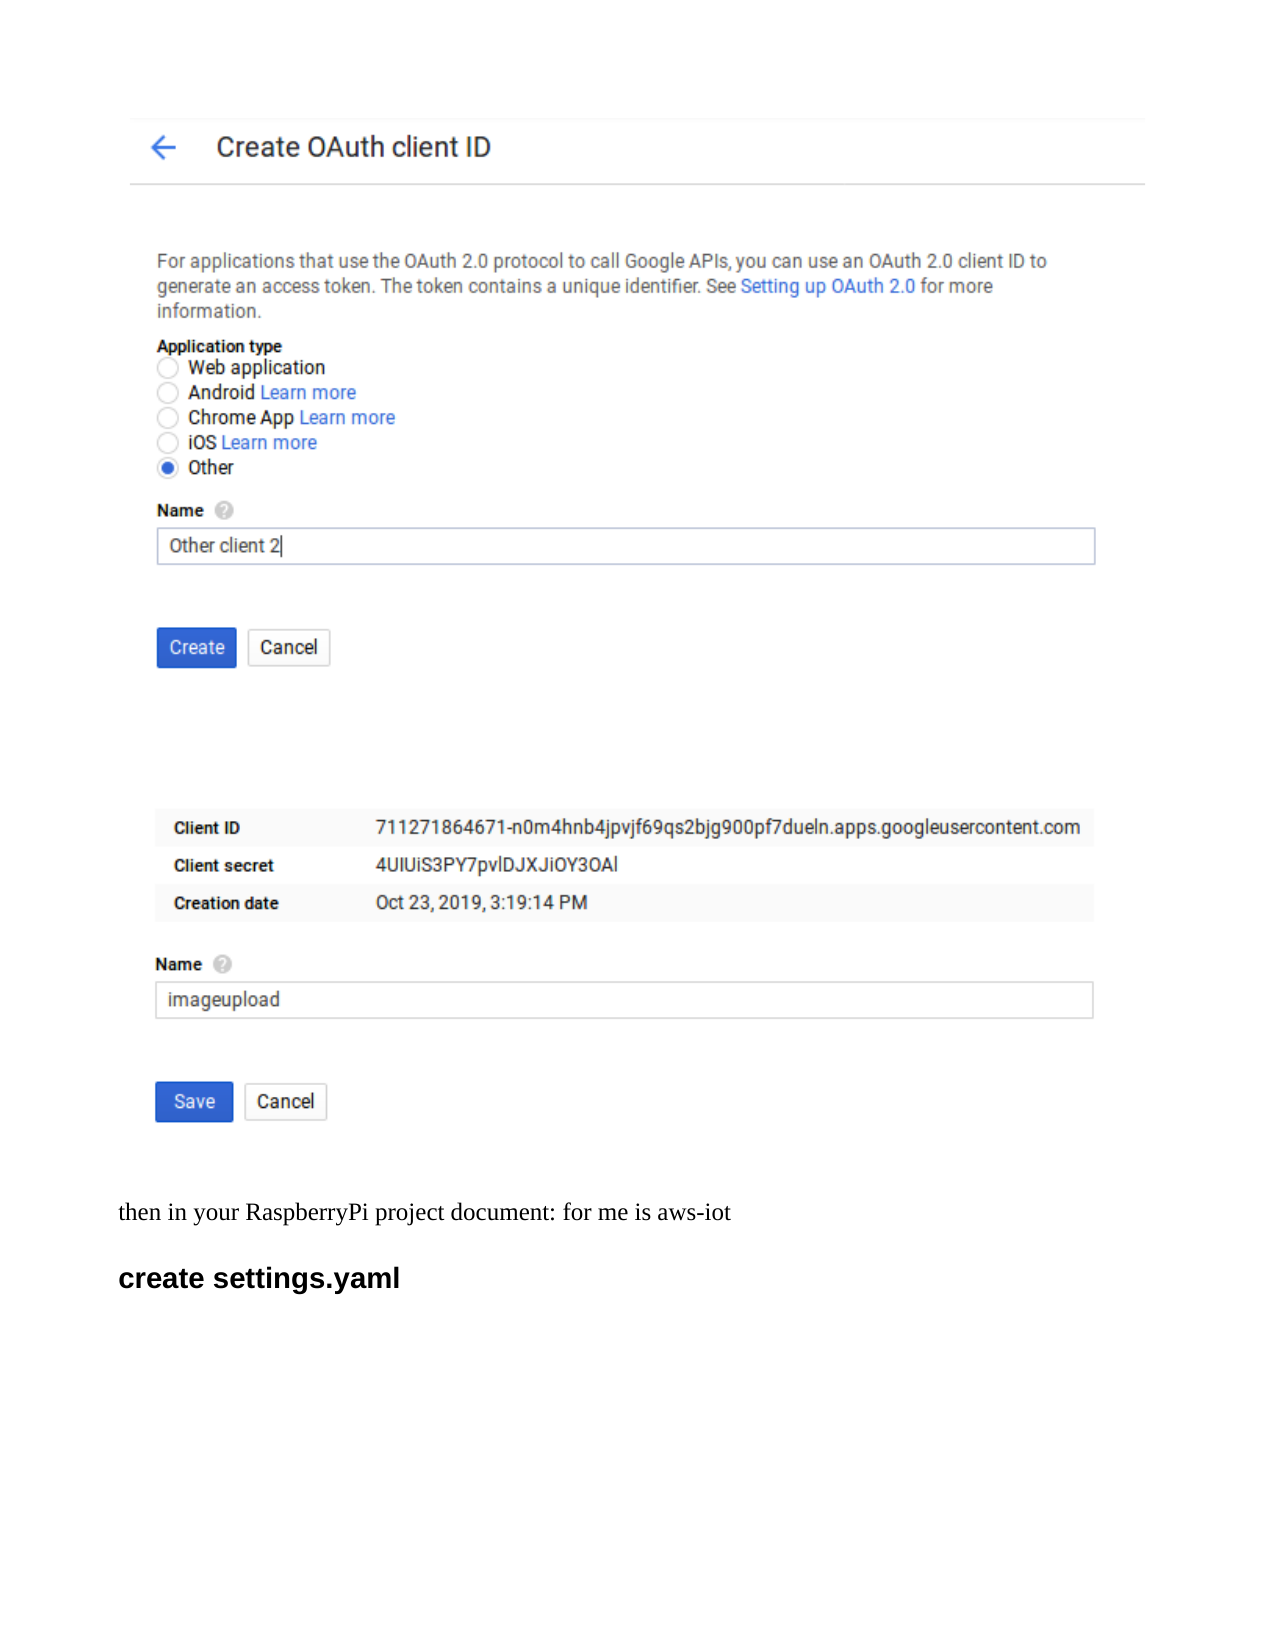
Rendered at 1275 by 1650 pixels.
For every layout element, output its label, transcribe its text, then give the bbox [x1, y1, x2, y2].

picture [129, 118, 1146, 720]
text then in your RaspberryPi project document: for me is aws-iot [118, 1197, 1157, 1226]
picture [143, 795, 1130, 1143]
subtitle create settings.yaml [118, 1261, 1157, 1295]
